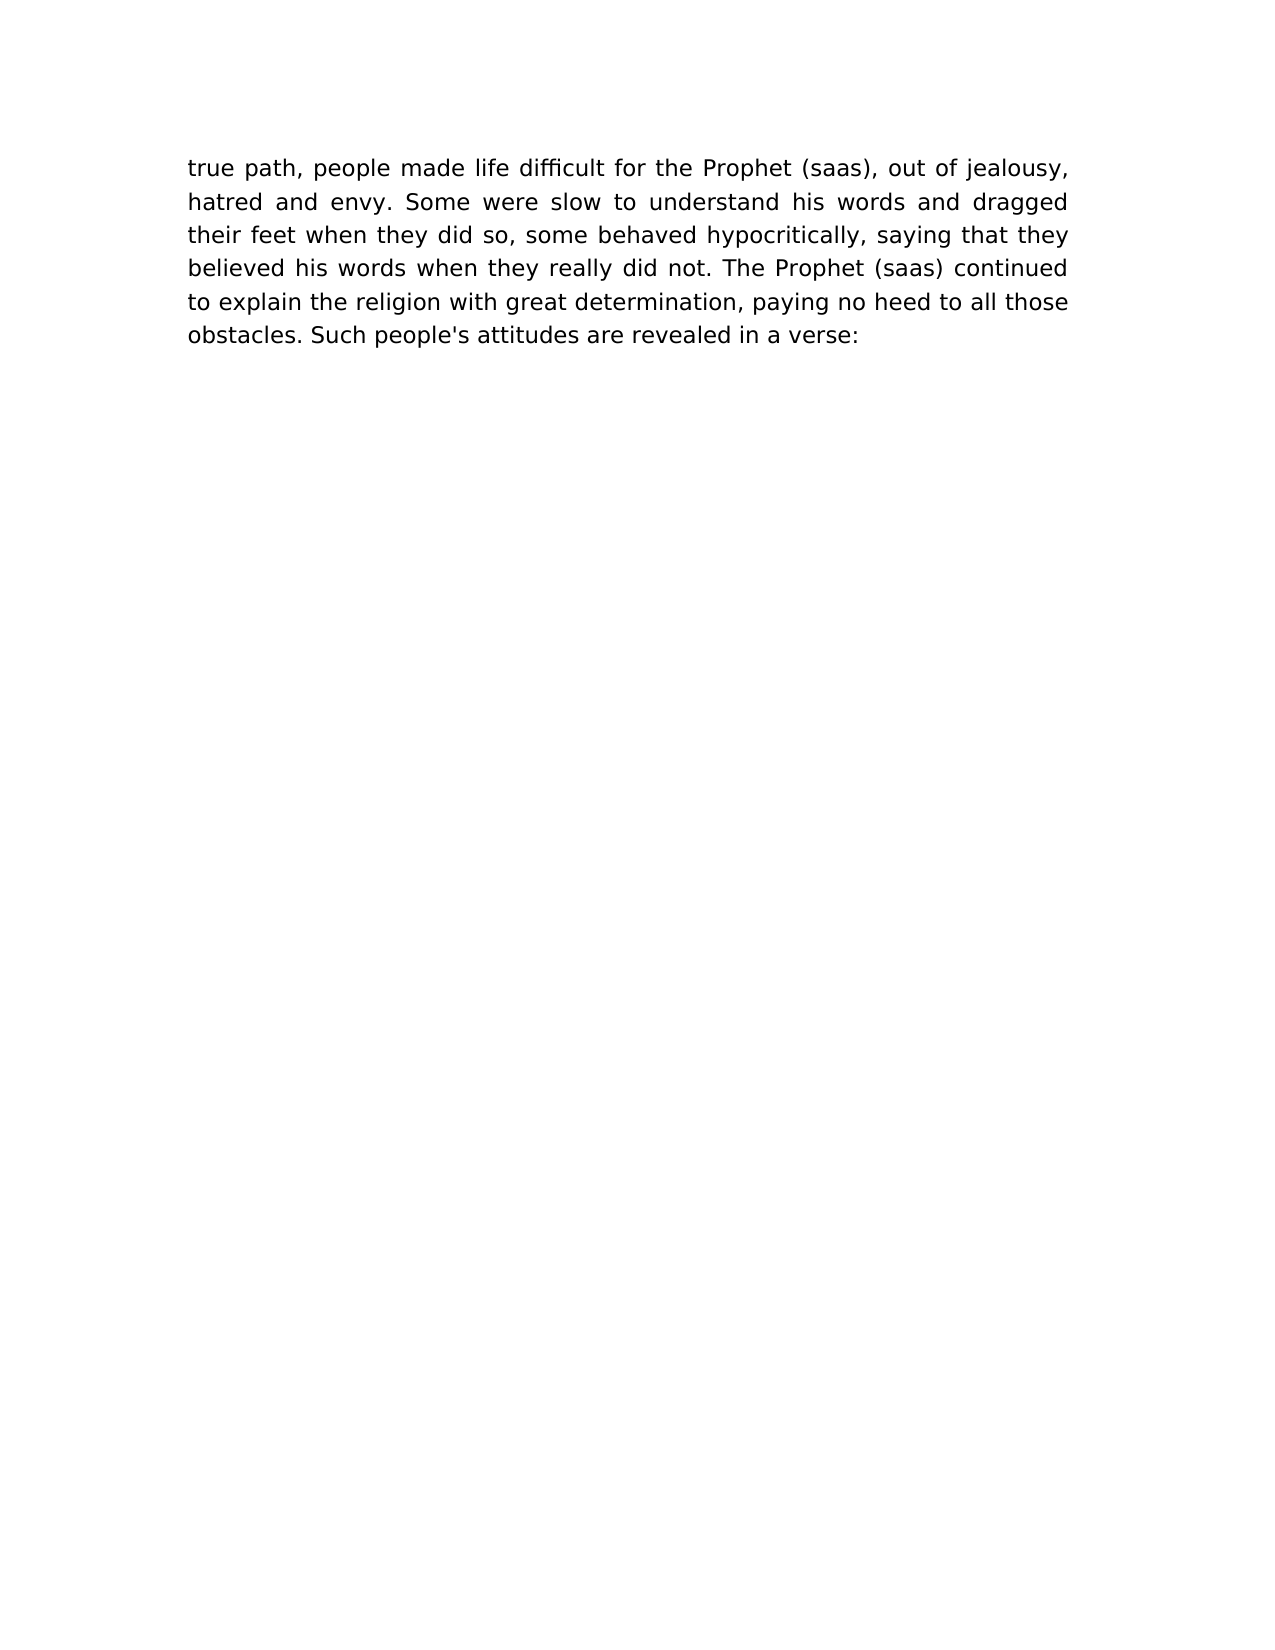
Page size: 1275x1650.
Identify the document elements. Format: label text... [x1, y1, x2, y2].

text true path, people made life difficult for the Prophet (saas), out of jealousy, hatred and envy. Some were slow to understand his words and dragged their feet when they did so, some behaved hypocritically, saying that they believed his words when they really did not. The Prophet (saas) continued to explain the religion with great determination, paying no heed to all those obstacles. Such people's attitudes are revealed in a verse: [187, 150, 1070, 350]
